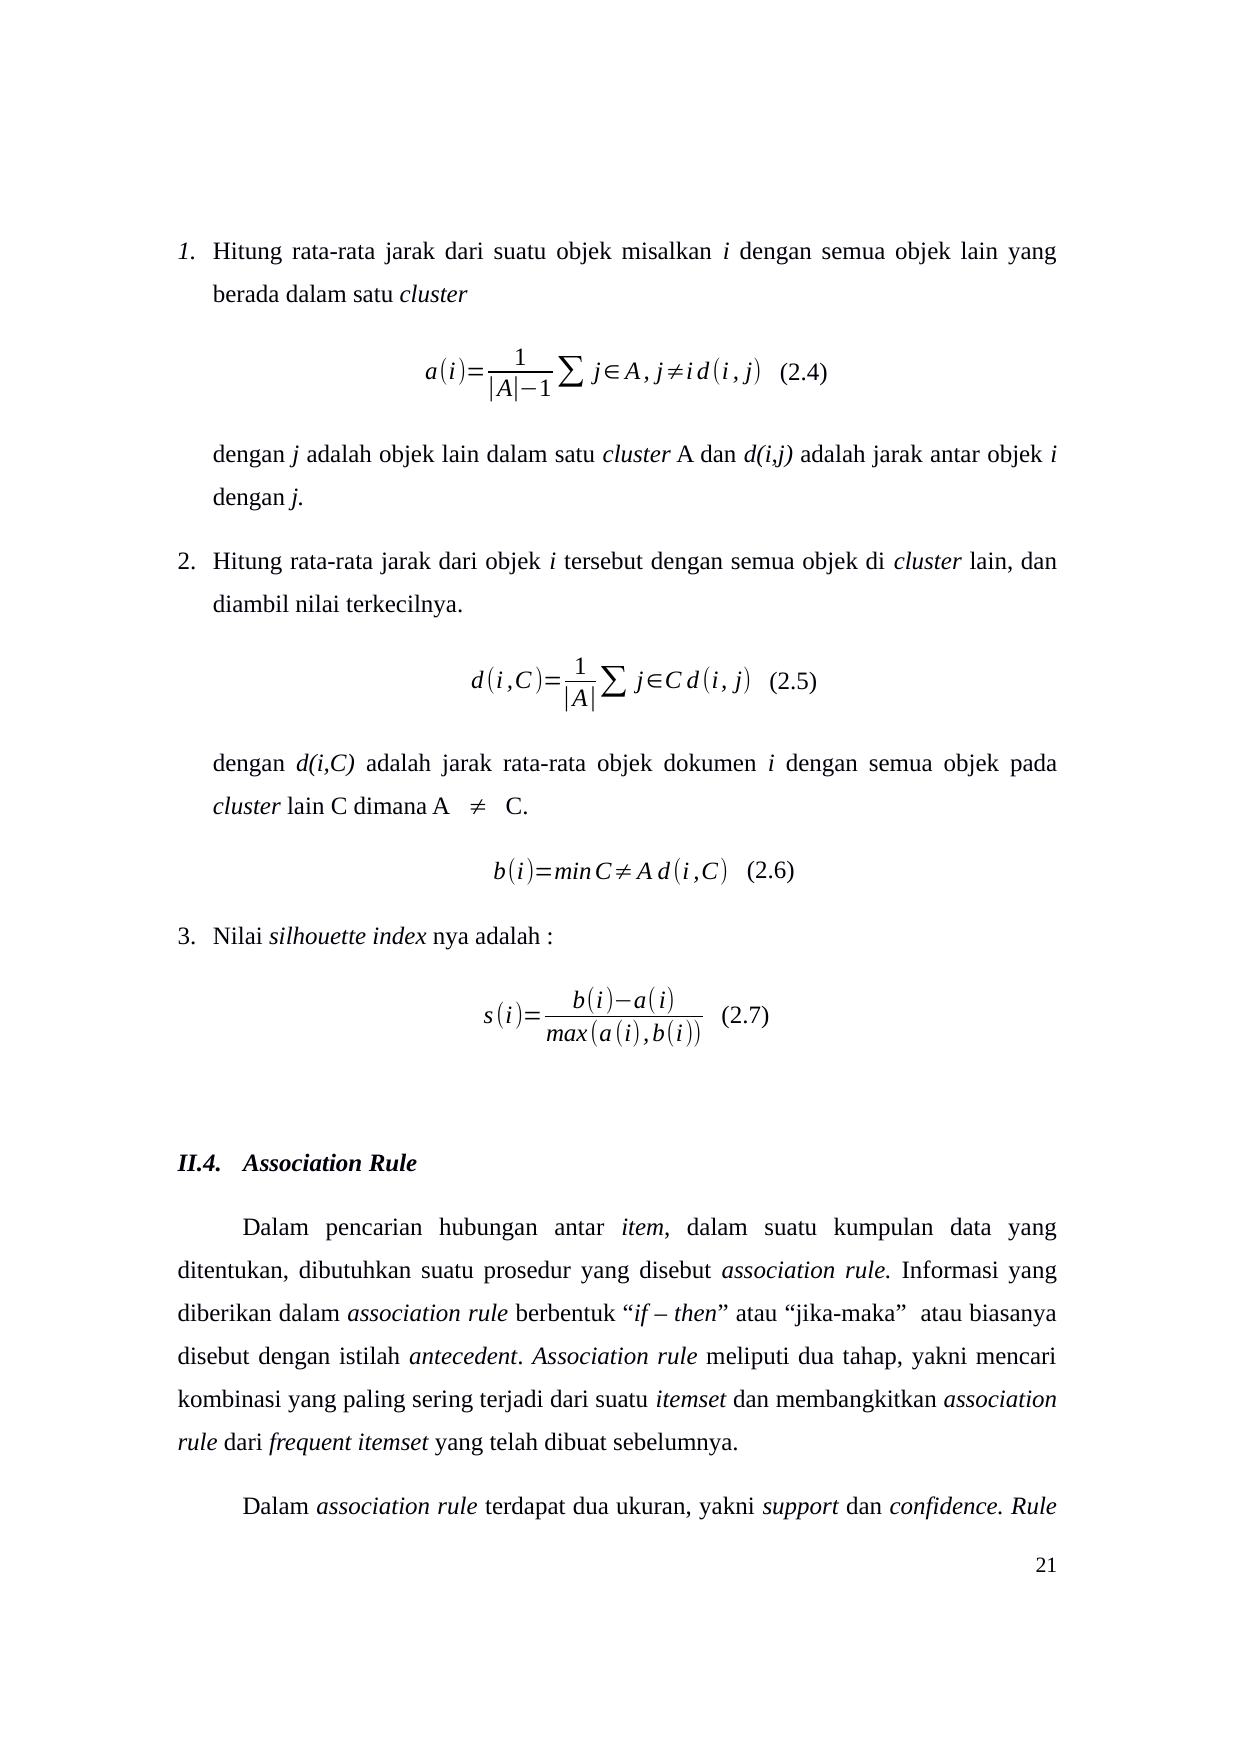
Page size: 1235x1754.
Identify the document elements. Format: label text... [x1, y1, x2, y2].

list (2.5) [213, 653, 1057, 713]
list dengan d(i,C) adalah jarak rata-rata objek dokumen i dengan semua objek pada cluster lain C dimana AC. [213, 748, 1057, 820]
text dengan j adalah objek lain dalam satu cluster A dan d(i,j) adalah jarak antar objek i dengan j. [213, 439, 1057, 511]
list Hitung rata-rata jarak dari objek i tersebut dengan semua objek di cluster lain, dan diambil nilai terkecilnya. [177, 546, 1057, 618]
text Dalam pencarian hubungan antar item, dalam suatu kumpulan data yang ditentukan, dibutuhkan suatu prosedur yang disebut association rule. Informasi yang diberikan dalam association rule berbentuk “if – then” atau “jika-maka” atau biasanya disebut dengan istilah antecedent. Association rule meliputi dua tahap, yakni mencari kombinasi yang paling sering terjadi dari suatu itemset dan membangkitkan association rule dari frequent itemset yang telah dibuat sebelumnya. [177, 1212, 1057, 1456]
list Nilai silhouette index nya adalah : [177, 921, 1057, 950]
text Dalam association rule terdapat dua ukuran, yakni support dan confidence. Rule [177, 1491, 1057, 1520]
text (2.7) [177, 985, 1057, 1048]
list (2.6) [177, 855, 1057, 886]
list Hitung rata-rata jarak dari suatu objek misalkan i dengan semua objek lain yang berada dalam satu cluster [177, 236, 1057, 308]
subtitle Association Rule [177, 1148, 1057, 1176]
text (2.4) [177, 343, 1057, 403]
